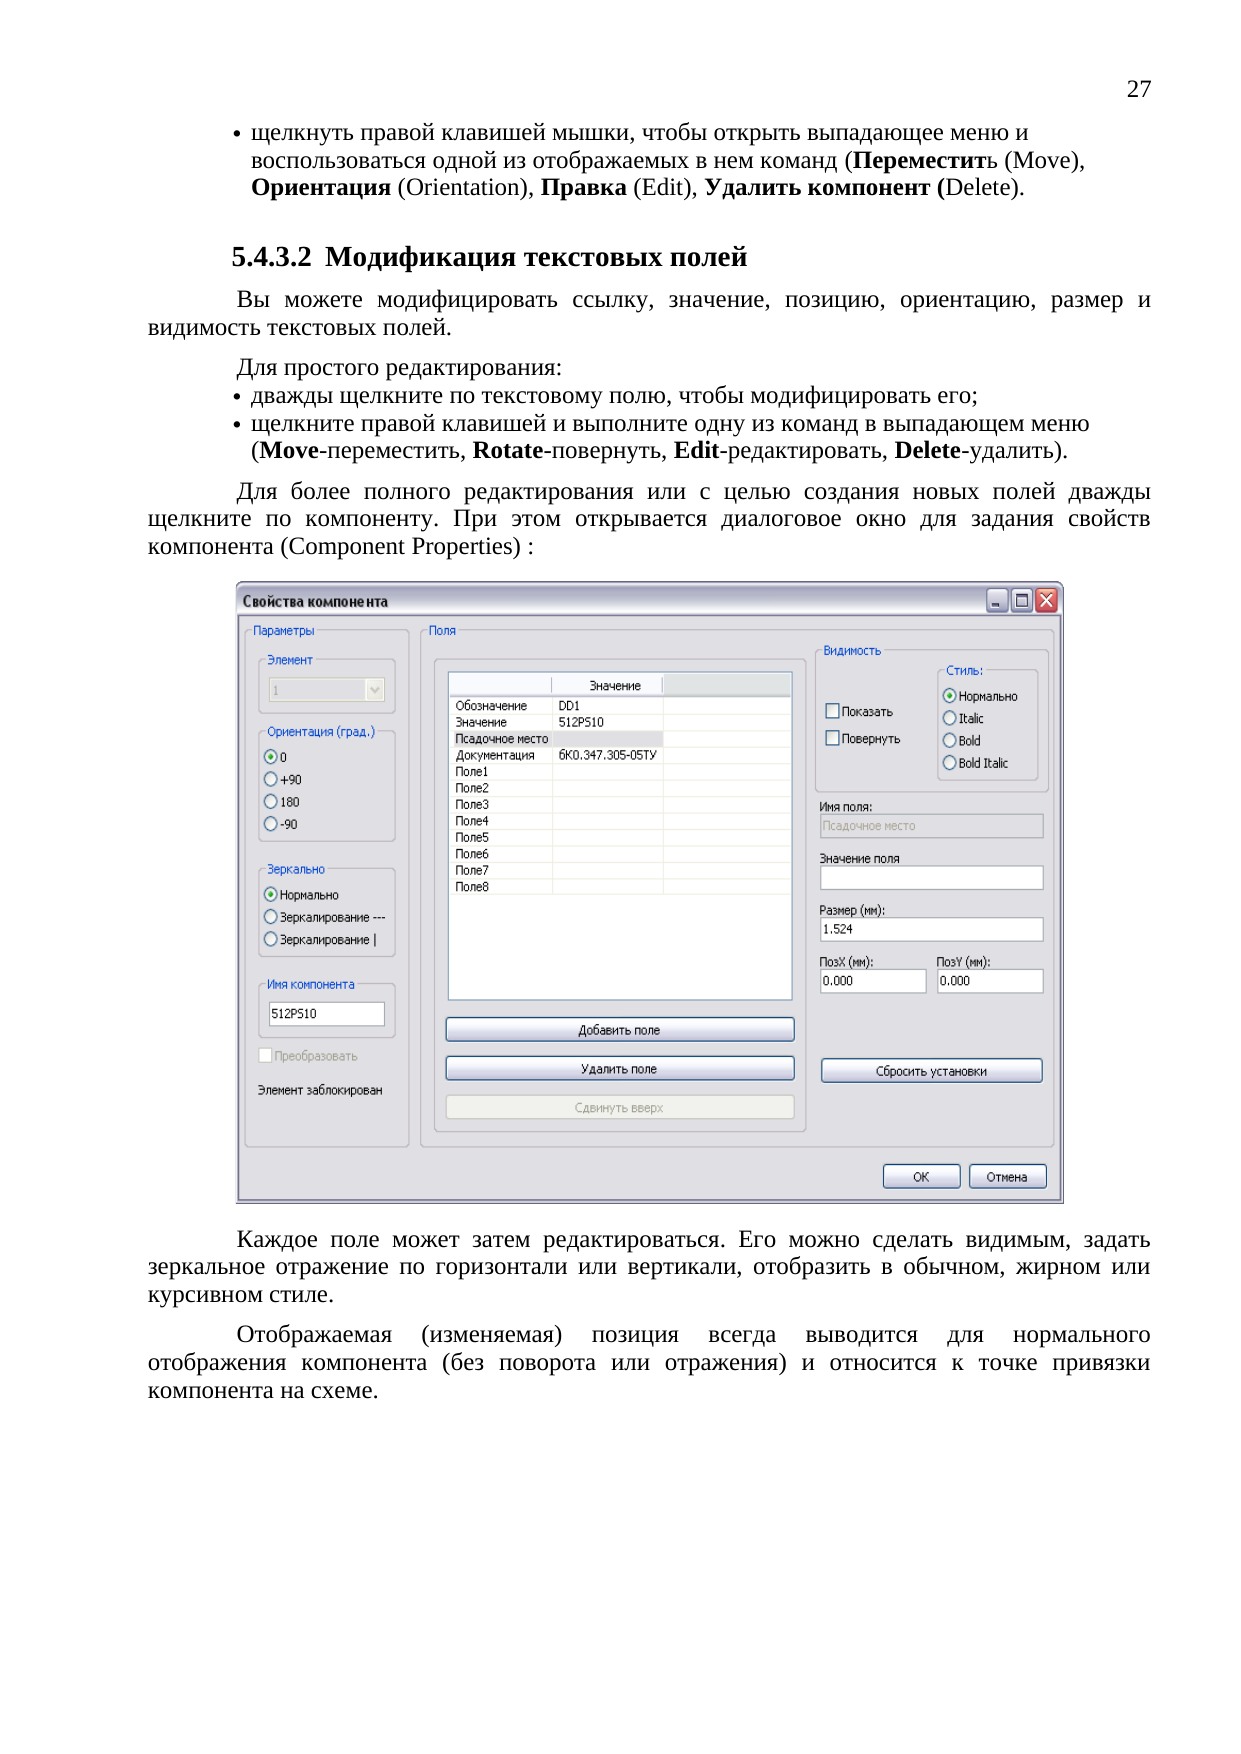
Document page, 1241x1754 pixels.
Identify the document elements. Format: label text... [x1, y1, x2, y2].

list щелкните правой клавишей и выполните одну из команд в выпадающем меню (Move-переместить, Rotate-повернуть, Edit-редактировать, Delete-удалить). [234, 409, 1152, 464]
picture [235, 581, 1064, 1204]
text Для простого редактирования: [148, 353, 1152, 381]
text Вы можете модифицировать ссылку, значение, позицию, ориентацию, размер и видимость текстовых полей. [148, 286, 1152, 341]
text Отображаемая (изменяемая) позиция всегда выводится для нормального отображения компонента (без поворота или отражения) и относится к точке привязки компонента на схеме. [148, 1320, 1152, 1403]
subtitle Модификация текстовых полей [231, 241, 1152, 273]
list щелкнуть правой клавишей мышки, чтобы открыть выпадающее меню и воспользоваться одной из отображаемых в нем команд (Переместить (Move), Ориентация (Orientation), Правка (Edit), Удалить компонент (Delete). [234, 118, 1152, 201]
text Каждое поле может затем редактироваться. Его можно сделать видимым, задать зеркальное отражение по горизонтали или вертикали, отобразить в обычном, жирном или курсивном стиле. [148, 1225, 1152, 1308]
text Для более полного редактирования или с целью создания новых полей дважды щелкните по компоненту. При этом открывается диалоговое окно для задания свойств компонента (Component Properties) : [148, 477, 1152, 560]
list дважды щелкните по текстовому полю, чтобы модифицировать его; [234, 381, 1152, 409]
